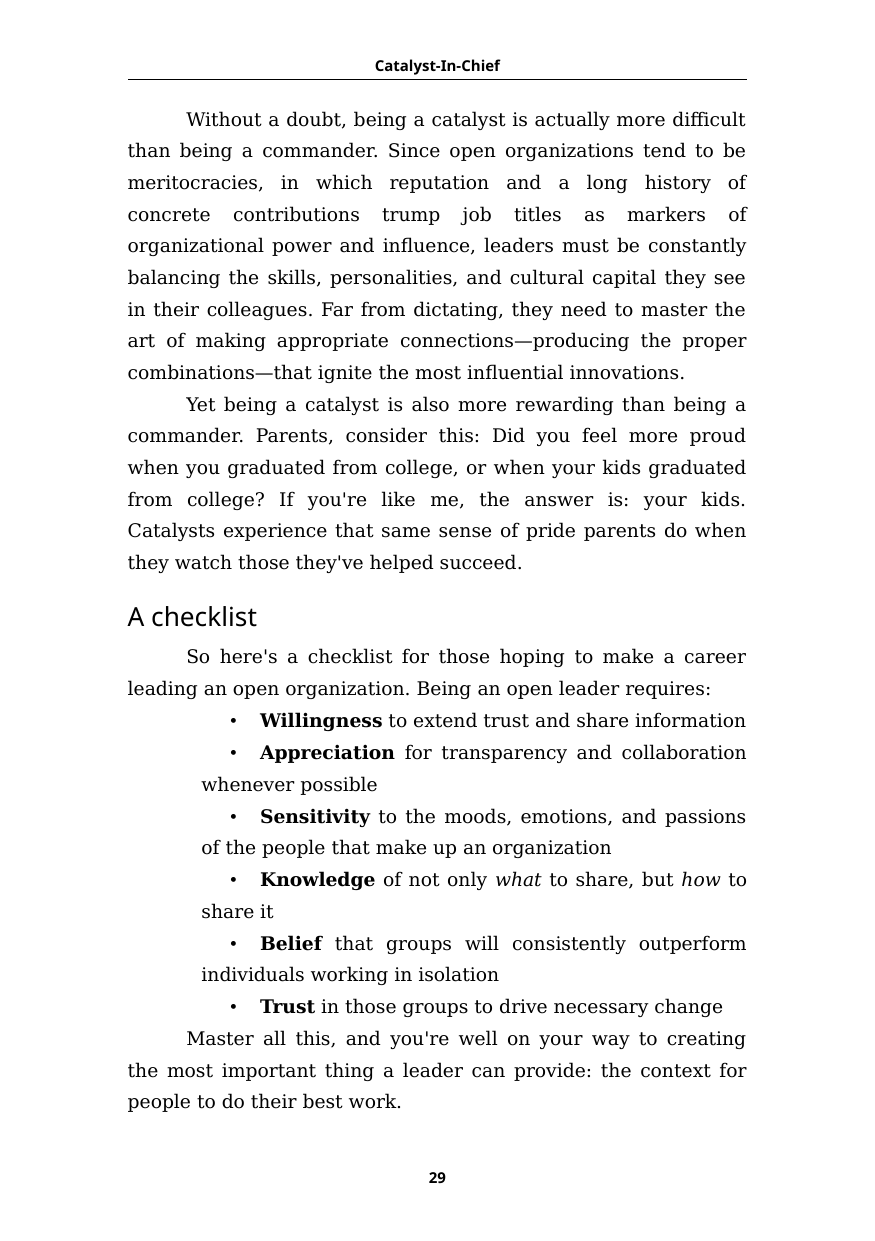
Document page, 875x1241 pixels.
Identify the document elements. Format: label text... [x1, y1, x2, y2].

subtitle A checklist [127, 598, 747, 634]
list Appreciation for transparency and collaboration whenever possible [172, 742, 747, 796]
list Trust in those groups to drive necessary change [172, 996, 747, 1018]
list Sensitivity to the moods, emotions, and passions of the people that make up an organization [172, 805, 747, 859]
text Yet being a catalyst is also more rewarding than being a commander. Parents, consider this: Did you feel more proud when you graduated from college, or when your kids graduated from college? If you're like me, the answer is: your kids. Catalysts experience that same sense of pride parents do when they watch those they've helped succeed. [127, 394, 747, 574]
list Willingness to extend trust and share information [172, 710, 747, 732]
list Belief that groups will consistently outperform individuals working in isolation [172, 932, 747, 986]
text Without a doubt, being a catalyst is actually more difficult than being a commander. Since open organizations tend to be meritocracies, in which reputation and a long history of concrete contributions trump job titles as markers of organizational power and influence, leaders must be constantly balancing the skills, personalities, and cultural capital they see in their colleagues. Far from dictating, they need to master the art of making appropriate connections—producing the proper combinations—that ignite the most influential innovations. [127, 109, 747, 384]
list Knowledge of not only what to share, but how to share it [172, 869, 747, 923]
text Master all this, and you're well on your way to creating the most important thing a leader can provide: the context for people to do their best work. [127, 1028, 747, 1113]
text So here's a checklist for those hoping to make a career leading an open organization. Being an open leader requires: [127, 647, 747, 700]
